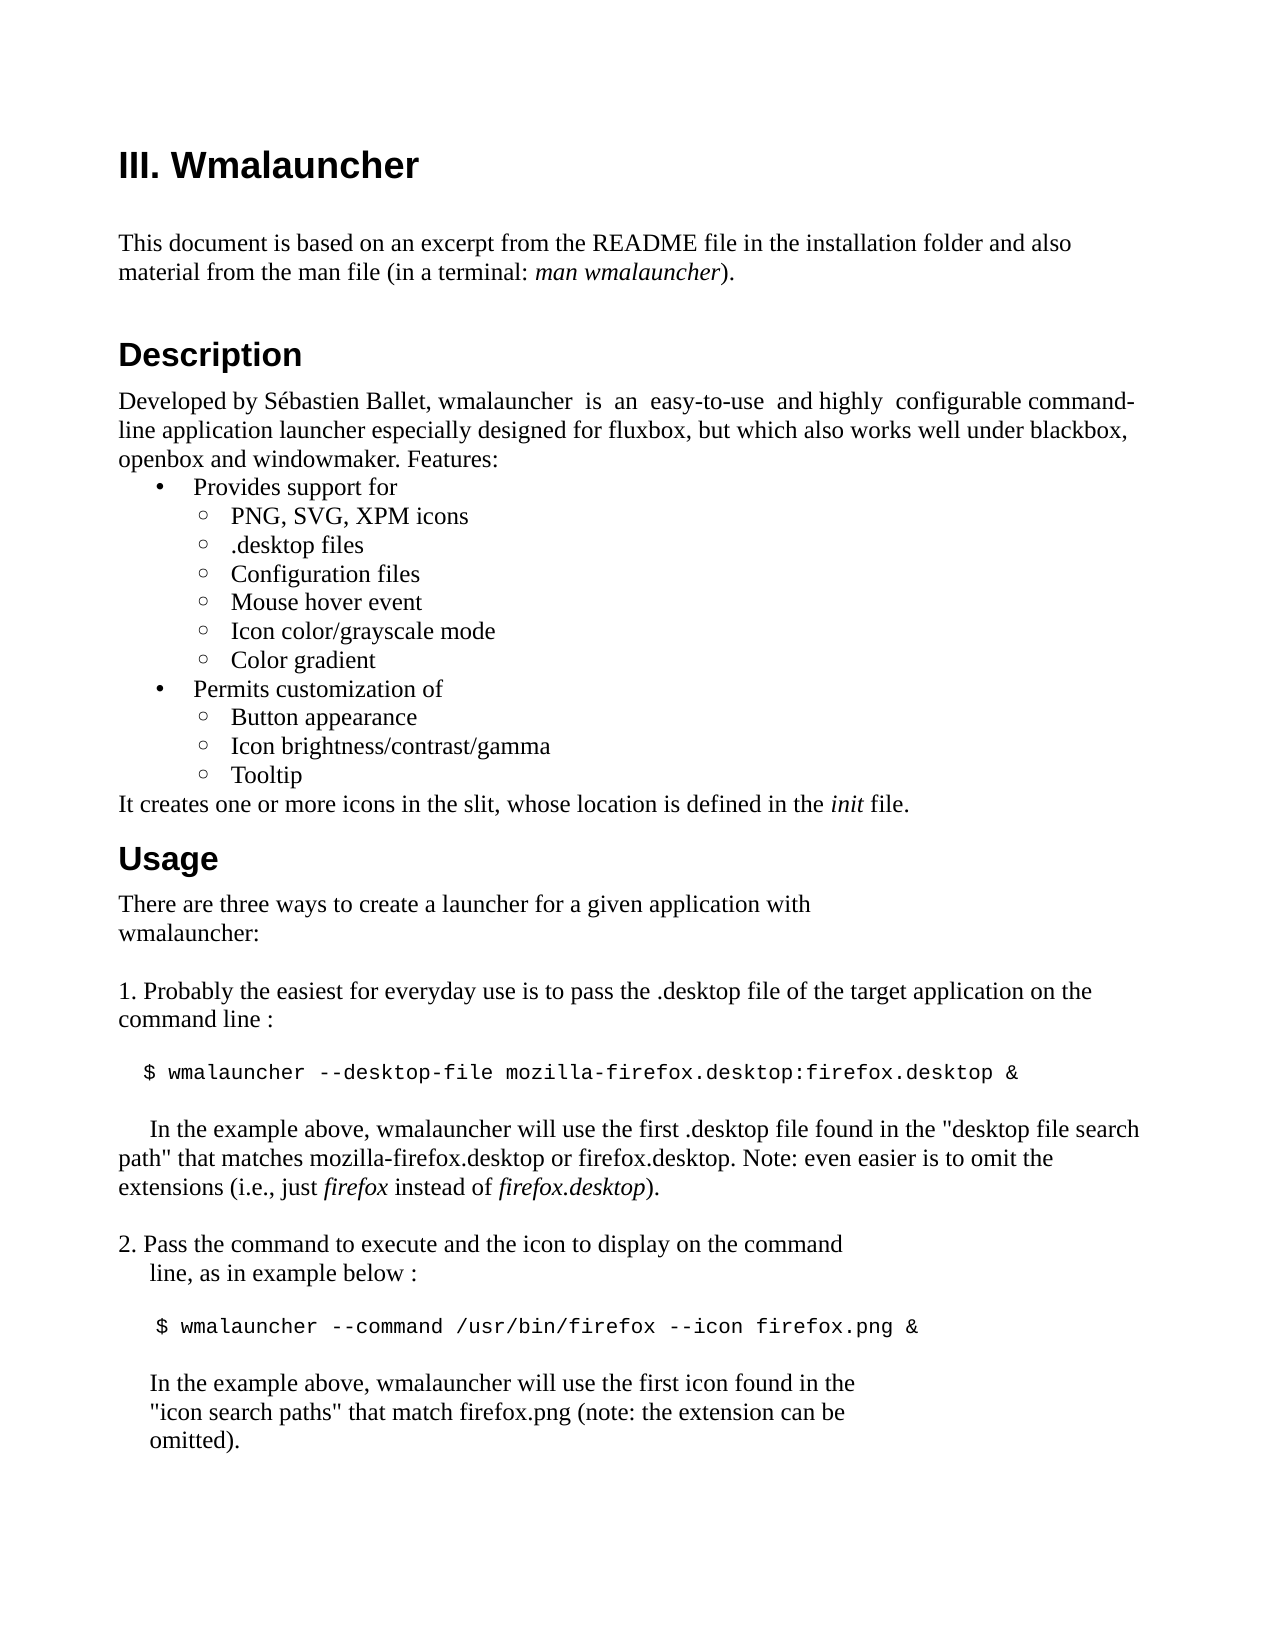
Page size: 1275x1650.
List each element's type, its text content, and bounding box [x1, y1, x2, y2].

list Icon color/grayscale mode [193, 616, 1157, 645]
list PNG, SVG, XPM icons [193, 501, 1157, 530]
text $ wmalauncher --command /usr/bin/firefox --icon firefox.png & [118, 1316, 1157, 1339]
text There are three ways to create a launcher for a given application with [118, 889, 1157, 918]
text This document is based on an excerpt from the README file in the installation folder and also material from the man file (in a terminal: man wmalauncher). [118, 228, 1157, 286]
list Mouse hover event [193, 587, 1157, 616]
list Configuration files [193, 559, 1157, 587]
list .desktop files [193, 530, 1157, 559]
list Button appearance [193, 702, 1157, 731]
list Permits customization of [156, 674, 1157, 702]
subtitle Usage [118, 838, 1157, 877]
list Provides support for [156, 472, 1157, 501]
text 1. Probably the easiest for everyday use is to pass the .desktop file of the target application on the command line : [118, 976, 1157, 1033]
text It creates one or more icons in the slit, whose location is defined in the init file. [118, 789, 1157, 817]
text "icon search paths" that match firefox.png (note: the extension can be [118, 1397, 1157, 1426]
text $ wmalauncher --desktop-file mozilla-firefox.desktop:firefox.desktop & [118, 1062, 1157, 1086]
list Icon brightness/contrast/gamma [193, 731, 1157, 760]
text In the example above, wmalauncher will use the first icon found in the [118, 1368, 1157, 1397]
text 2. Pass the command to execute and the icon to display on the command [118, 1229, 1157, 1258]
text omitted). [118, 1426, 1157, 1454]
text Developed by Sébastien Ballet, wmalauncher is an easy-to-use and highly configurable command-line application launcher especially designed for fluxbox, but which also works well under blackbox, openbox and windowmaker. Features: [118, 386, 1157, 472]
subtitle Description [118, 335, 1157, 374]
list Color gradient [193, 645, 1157, 674]
text line, as in example below : [118, 1258, 1157, 1287]
subtitle III. Wmalauncher [118, 143, 1157, 187]
list Tooltip [193, 760, 1157, 789]
text wmalauncher: [118, 918, 1157, 947]
text In the example above, wmalauncher will use the first .desktop file found in the "desktop file search path" that matches mozilla-firefox.desktop or firefox.desktop. Note: even easier is to omit the extensions (i.e., just firefox instead of firefox.desktop). [118, 1114, 1157, 1201]
